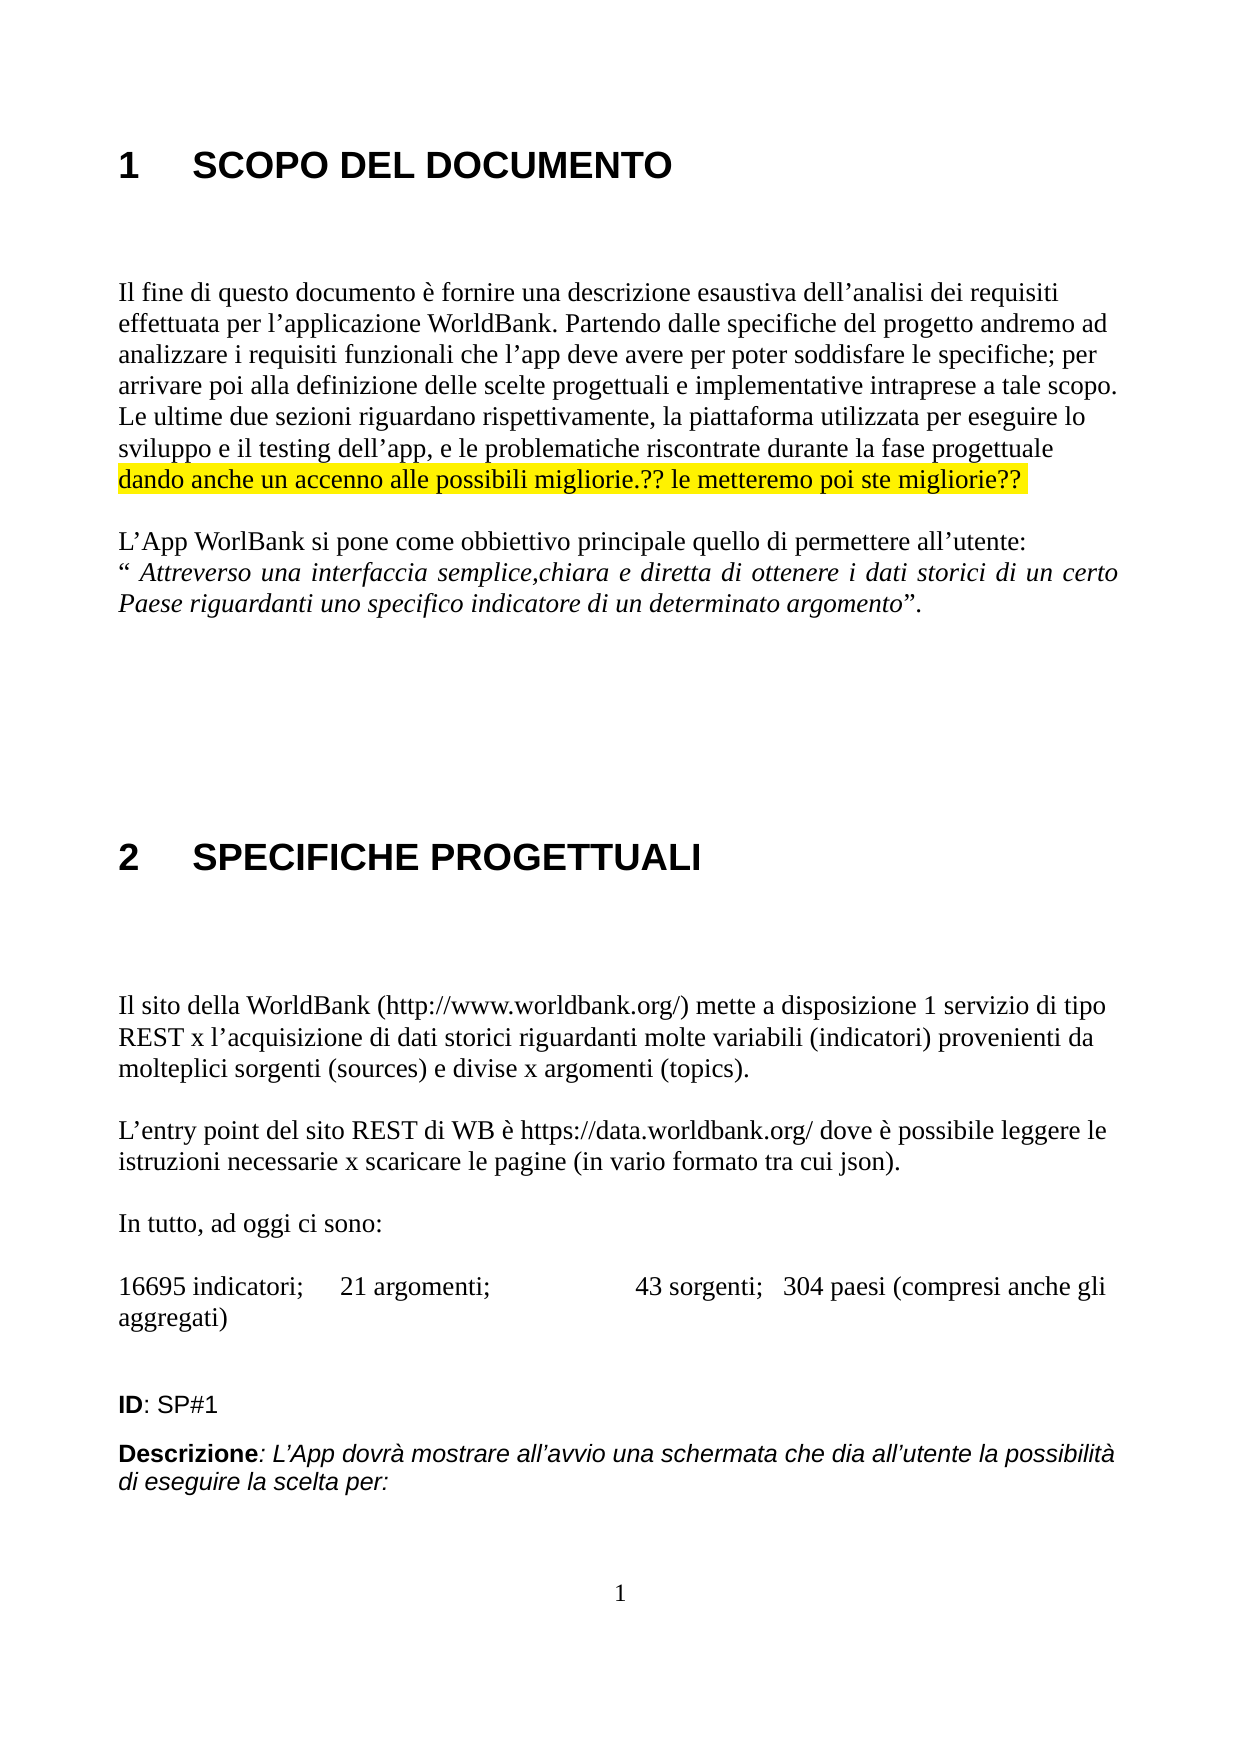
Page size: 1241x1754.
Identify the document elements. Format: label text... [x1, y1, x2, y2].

text L’App WorlBank si pone come obbiettivo principale quello di permettere all’utente: [118, 525, 1122, 556]
text “ Attreverso una interfaccia semplice,chiara e diretta di ottenere i dati storici di un certo Paese riguardanti uno specifico indicatore di un determinato argomento”. [118, 556, 1122, 618]
text Le ultime due sezioni riguardano rispettivamente, la piattaforma utilizzata per eseguire lo sviluppo e il testing dell’app, e le problematiche riscontrate durante la fase progettuale dando anche un accenno alle possibili migliorie.?? le metteremo poi ste migliorie?? [118, 401, 1122, 494]
subtitle 1 SCOPO DEL DOCUMENTO [118, 143, 1122, 187]
text  [118, 1239, 1122, 1270]
text In tutto, ad oggi ci sono: [118, 1207, 1122, 1239]
text 16695 indicatori; 21 argomenti; 43 sorgenti; 304 paesi (compresi anche gli aggregati) [118, 1270, 1122, 1332]
subtitle 2 SPECIFICHE PROGETTUALI [118, 835, 1122, 879]
text L’entry point del sito REST di WB è https://data.worldbank.org/ dove è possibile leggere le istruzioni necessarie x scaricare le pagine (in vario formato tra cui json). [118, 1114, 1122, 1176]
text Il sito della WorldBank (http://www.worldbank.org/) mette a disposizione 1 servizio di tipo REST x l’acquisizione di dati storici riguardanti molte variabili (indicatori) provenienti da molteplici sorgenti (sources) e divise x argomenti (topics). [118, 989, 1122, 1083]
text Il fine di questo documento è fornire una descrizione esaustiva dell’analisi dei requisiti effettuata per l’applicazione WorldBank. Partendo dalle specifiche del progetto andremo ad analizzare i requisiti funzionali che l’app deve avere per poter soddisfare le specifiche; per arrivare poi alla definizione delle scelte progettuali e implementative intraprese a tale scopo. [118, 276, 1122, 401]
text ID: SP#1 [118, 1389, 1122, 1418]
text Descrizione: L’App dovrà mostrare all’avvio una schermata che dia all’utente la possibilità di eseguire la scelta per: [118, 1439, 1122, 1496]
